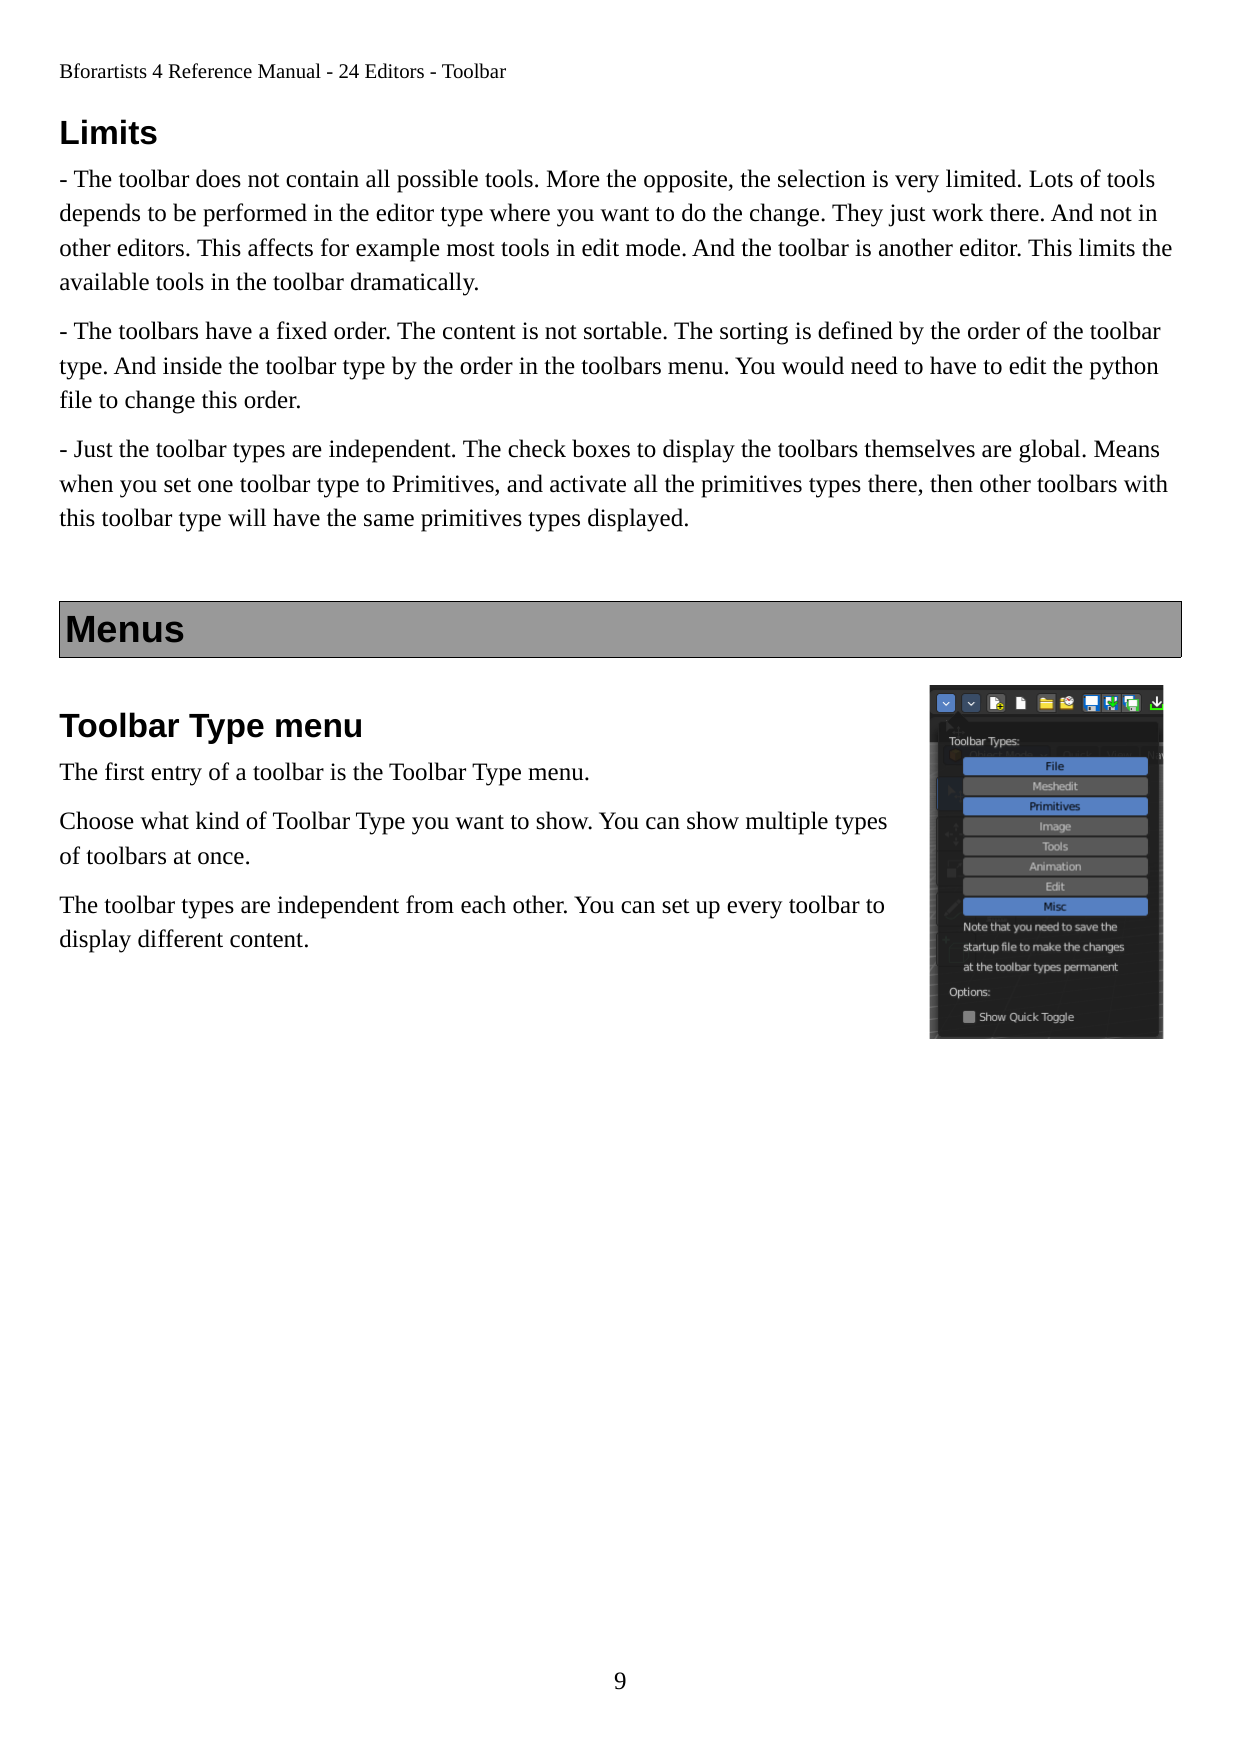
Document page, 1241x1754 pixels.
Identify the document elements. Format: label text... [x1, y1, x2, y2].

subtitle Limits [59, 113, 1181, 151]
table_header Menus [60, 602, 1181, 657]
subtitle [1164, 706, 1181, 745]
picture [929, 685, 1164, 1039]
subtitle Toolbar Type menu [59, 706, 929, 745]
text Choose what kind of Toolbar Type you want to show. You can show multiple types of toolbars at once. [59, 806, 929, 870]
text - Just the toolbar types are independent. The check boxes to display the toolbars themselves are global. Means when you set one toolbar type to Primitives, and activate all the primitives types there, then other toolbars with this toolbar type will have the same primitives types displayed. [59, 434, 1181, 532]
text - The toolbars have a fixed order. The content is not sortable. The sorting is defined by the order of the toolbar type. And inside the toolbar type by the order in the toolbars menu. You would need to have to edit the python file to change this order. [59, 316, 1181, 414]
text - The toolbar does not contain all possible tools. More the opposite, the selection is very limited. Lots of tools depends to be performed in the editor type where you want to do the change. They just work there. And not in other editors. This affects for example most tools in edit mode. And the toolbar is another editor. This limits the available tools in the toolbar dramatically. [59, 164, 1181, 296]
text The first entry of a toolbar is the Toolbar Type menu. [59, 757, 929, 786]
text The toolbar types are independent from each other. You can set up every toolbar to display different content. [59, 890, 929, 953]
